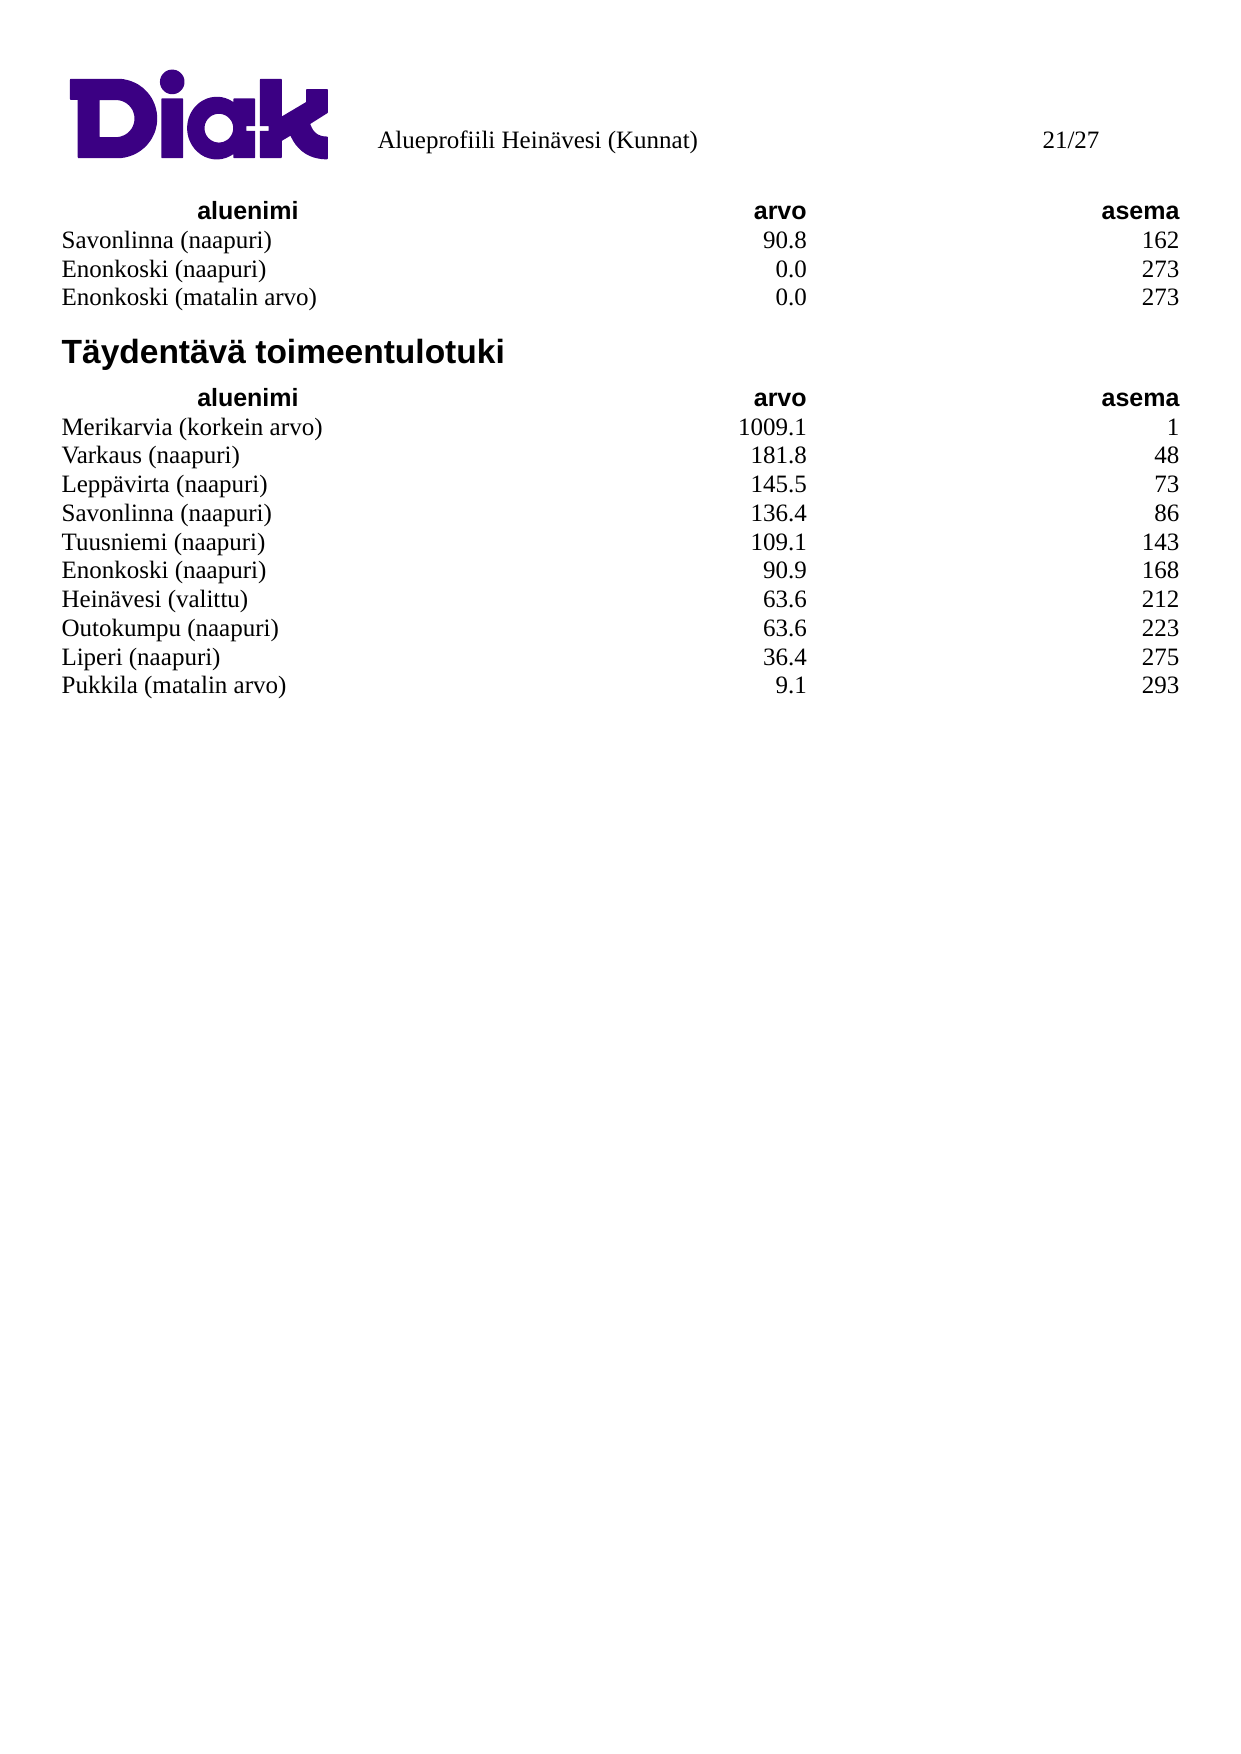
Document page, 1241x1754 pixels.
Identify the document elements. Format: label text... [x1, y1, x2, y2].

table_cell 48 [806, 441, 1179, 469]
table_cell 9.1 [434, 671, 806, 699]
table_cell 223 [806, 613, 1179, 642]
table_cell 168 [806, 556, 1179, 584]
table_cell Leppävirta (naapuri) [61, 469, 434, 498]
table_cell 109.1 [434, 527, 806, 556]
table_cell Outokumpu (naapuri) [61, 613, 434, 642]
table_cell 136.4 [434, 498, 806, 527]
table_cell 63.6 [434, 584, 806, 613]
table_cell Heinävesi (valittu) [61, 584, 434, 613]
table_cell 273 [806, 283, 1179, 311]
table_cell Enonkoski (naapuri) [61, 556, 434, 584]
table_cell 0.0 [434, 283, 806, 311]
table_cell 212 [806, 584, 1179, 613]
table_cell 90.9 [434, 556, 806, 584]
table_header arvo [434, 196, 806, 225]
table_cell 0.0 [434, 254, 806, 282]
table_cell 181.8 [434, 441, 806, 469]
table_cell Merikarvia (korkein arvo) [61, 412, 434, 441]
table_header asema [806, 383, 1179, 412]
table_cell Enonkoski (matalin arvo) [61, 283, 434, 311]
table_cell Savonlinna (naapuri) [61, 498, 434, 527]
table_header aluenimi [61, 383, 434, 412]
subtitle Täydentävä toimeentulotuki [61, 332, 1179, 371]
table_cell 145.5 [434, 469, 806, 498]
table_header arvo [434, 383, 806, 412]
table_header asema [806, 196, 1179, 225]
table_cell Liperi (naapuri) [61, 642, 434, 671]
table_cell Pukkila (matalin arvo) [61, 671, 434, 699]
table_cell 143 [806, 527, 1179, 556]
table_cell Enonkoski (naapuri) [61, 254, 434, 282]
table_cell 293 [806, 671, 1179, 699]
table_cell Savonlinna (naapuri) [61, 225, 434, 254]
table_cell 90.8 [434, 225, 806, 254]
table_cell 86 [806, 498, 1179, 527]
table_cell 36.4 [434, 642, 806, 671]
table_cell 162 [806, 225, 1179, 254]
table_cell 1009.1 [434, 412, 806, 441]
table_cell 63.6 [434, 613, 806, 642]
table_cell 275 [806, 642, 1179, 671]
table_cell 73 [806, 469, 1179, 498]
table_cell 1 [806, 412, 1179, 441]
table_cell Varkaus (naapuri) [61, 441, 434, 469]
table_cell Tuusniemi (naapuri) [61, 527, 434, 556]
table_header aluenimi [61, 196, 434, 225]
table_cell 273 [806, 254, 1179, 282]
